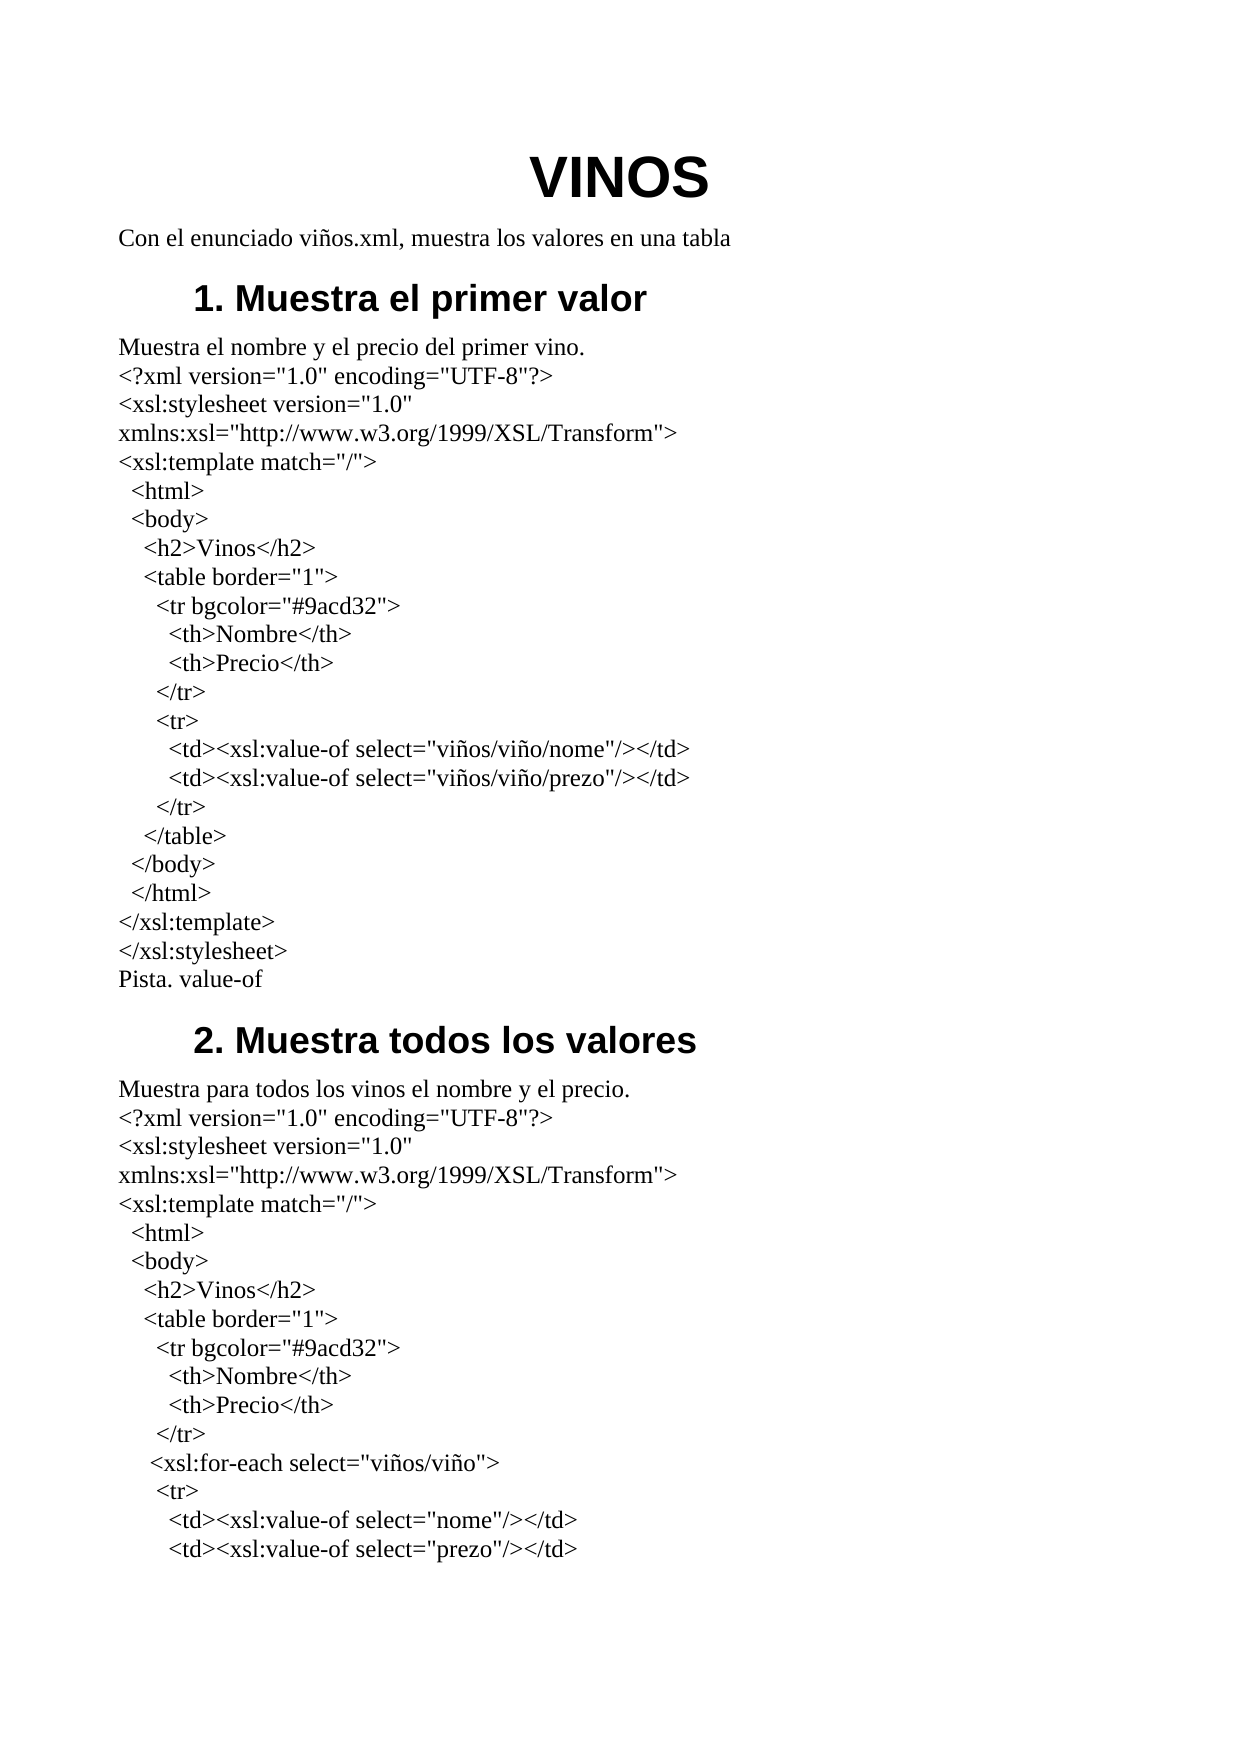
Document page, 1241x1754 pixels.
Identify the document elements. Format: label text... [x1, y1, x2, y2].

text <tr> [118, 706, 1122, 734]
text <h2>Vinos</h2> [118, 533, 1122, 562]
text <table border="1"> [118, 1304, 1122, 1333]
text <?xml version="1.0" encoding="UTF-8"?> [118, 361, 1122, 389]
text <html> [118, 1218, 1122, 1246]
text </tr> [118, 792, 1122, 821]
text <th>Nombre</th> [118, 1361, 1122, 1390]
text <td><xsl:value-of select="nome"/></td> [118, 1505, 1122, 1534]
text xmlns:xsl="http://www.w3.org/1999/XSL/Transform"> [118, 418, 1122, 447]
text </table> [118, 821, 1122, 849]
text <body> [118, 504, 1122, 533]
text <body> [118, 1246, 1122, 1275]
text <td><xsl:value-of select="viños/viño/prezo"/></td> [118, 763, 1122, 792]
text <tr bgcolor="#9acd32"> [118, 591, 1122, 619]
text </body> [118, 849, 1122, 878]
text <?xml version="1.0" encoding="UTF-8"?> [118, 1103, 1122, 1131]
text <xsl:stylesheet version="1.0" [118, 389, 1122, 418]
subtitle 2. Muestra todos los valores [118, 1018, 1122, 1061]
text Con el enunciado viños.xml, muestra los valores en una tabla [118, 223, 1122, 251]
text <table border="1"> [118, 562, 1122, 591]
text <th>Precio</th> [118, 1390, 1122, 1419]
text <th>Nombre</th> [118, 619, 1122, 648]
text </html> [118, 878, 1122, 907]
subtitle 1. Muestra el primer valor [118, 276, 1122, 319]
text </tr> [118, 1419, 1122, 1448]
text <td><xsl:value-of select="prezo"/></td> [118, 1534, 1122, 1563]
text <xsl:stylesheet version="1.0" [118, 1131, 1122, 1160]
text </tr> [118, 677, 1122, 706]
text <td><xsl:value-of select="viños/viño/nome"/></td> [118, 734, 1122, 763]
text Pista. value-of [118, 964, 1122, 993]
text xmlns:xsl="http://www.w3.org/1999/XSL/Transform"> [118, 1160, 1122, 1189]
text </xsl:stylesheet> [118, 936, 1122, 964]
text <html> [118, 476, 1122, 504]
text Muestra el nombre y el precio del primer vino. [118, 332, 1122, 361]
text </xsl:template> [118, 907, 1122, 936]
text <xsl:template match="/"> [118, 447, 1122, 476]
text <xsl:template match="/"> [118, 1189, 1122, 1218]
text <tr> [118, 1476, 1122, 1505]
text <th>Precio</th> [118, 648, 1122, 677]
text <tr bgcolor="#9acd32"> [118, 1333, 1122, 1361]
text <xsl:for-each select="viños/viño"> [118, 1448, 1122, 1476]
text <h2>Vinos</h2> [118, 1275, 1122, 1304]
title VINOS [118, 143, 1122, 210]
text Muestra para todos los vinos el nombre y el precio. [118, 1074, 1122, 1103]
